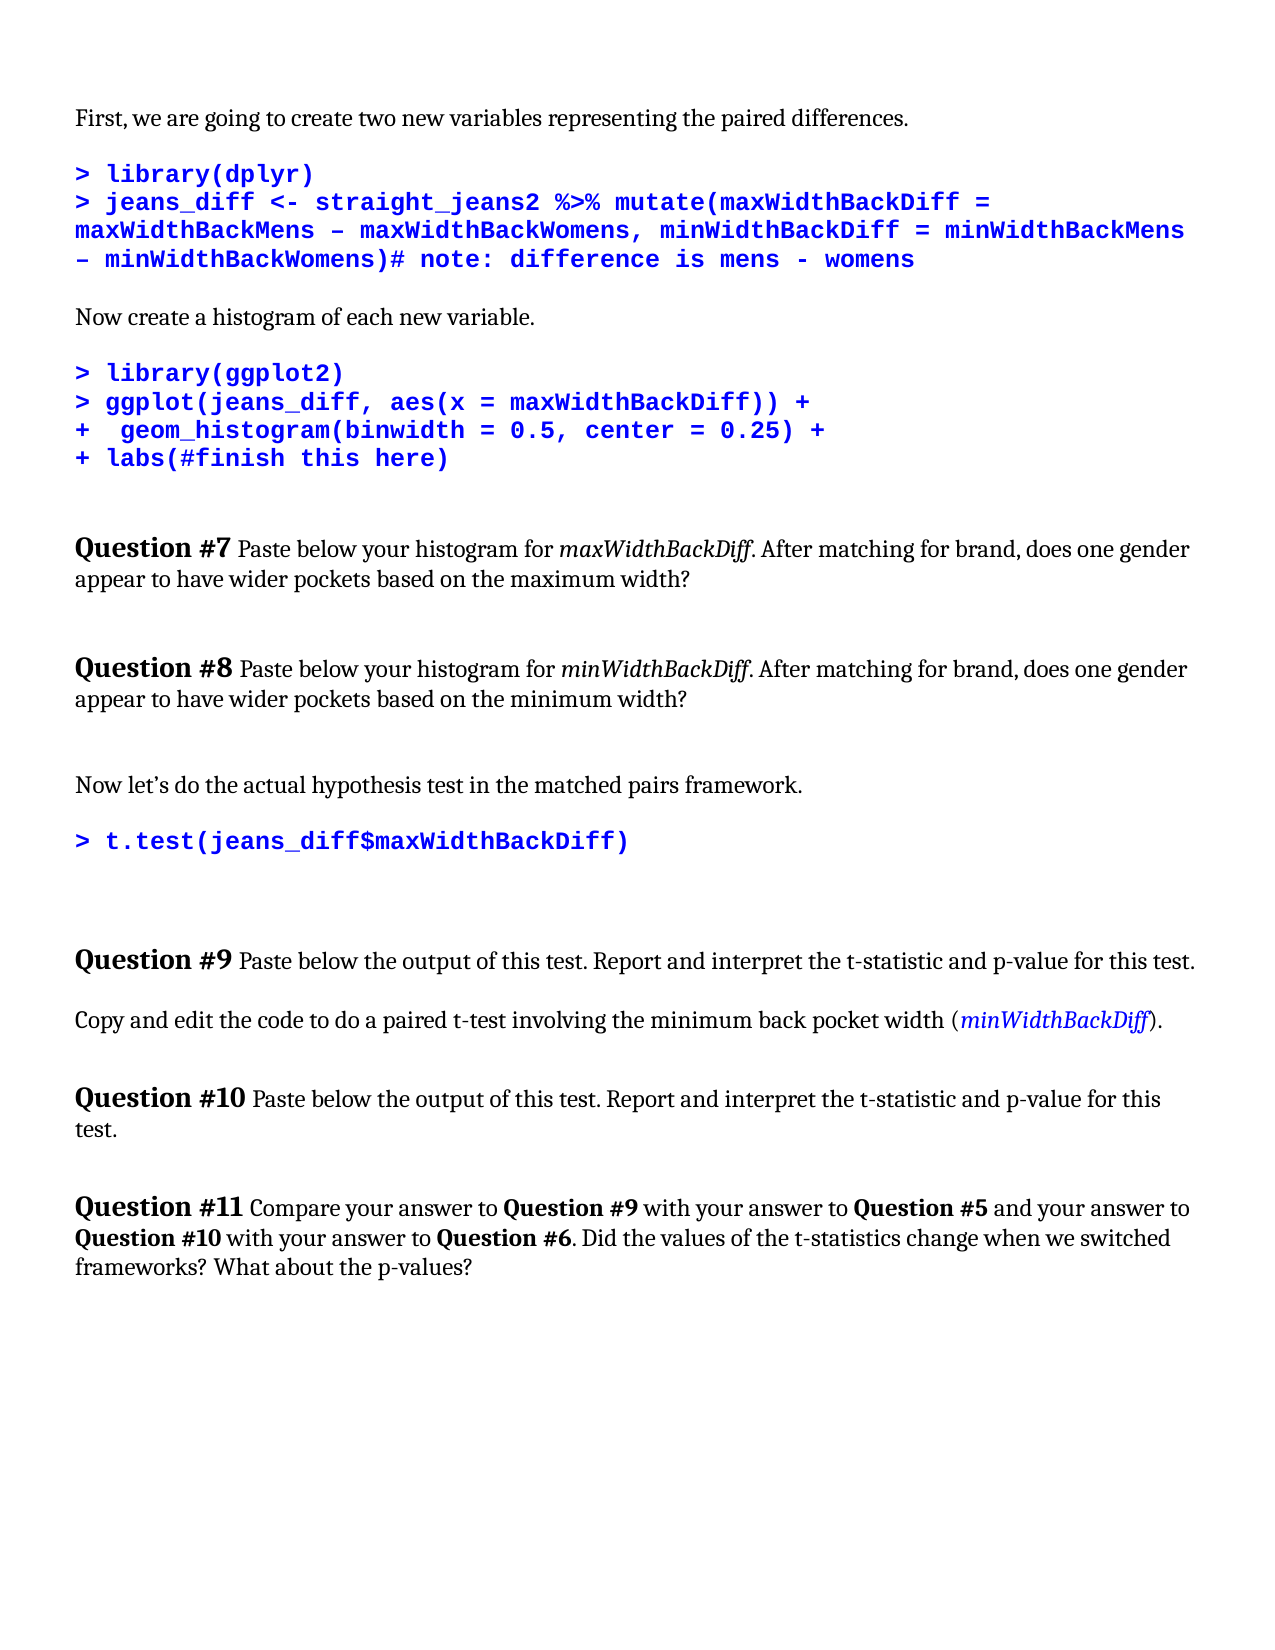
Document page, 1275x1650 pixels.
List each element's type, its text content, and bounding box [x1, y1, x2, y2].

text > library(ggplot2) [75, 361, 1200, 389]
text Question #10 Paste below the output of this test. Report and interpret the t-statistic and p-value for this test. [75, 1081, 1200, 1143]
text + geom_histogram(binwidth = 0.5, center = 0.25) + [75, 417, 1200, 446]
text Question #7 Paste below your histogram for maxWidthBackDiff. After matching for brand, does one gender appear to have wider pockets based on the maximum width? [75, 532, 1200, 594]
text + labs(#finish this here) [75, 446, 1200, 474]
text First, we are going to create two new variables representing the paired differences. [75, 104, 1200, 132]
text > library(dplyr) [75, 161, 1200, 189]
text > ggplot(jeans_diff, aes(x = maxWidthBackDiff)) + [75, 389, 1200, 417]
text Now create a histogram of each new variable. [75, 303, 1200, 332]
text Question #9 Paste below the output of this test. Report and interpret the t-statistic and p-value for this test. [75, 943, 1200, 977]
text Copy and edit the code to do a paired t-test involving the minimum back pocket width (minWidthBackDiff). [75, 1006, 1200, 1034]
text Question #8 Paste below your histogram for minWidthBackDiff. After matching for brand, does one gender appear to have wider pockets based on the minimum width? [75, 651, 1200, 714]
text Now let’s do the actual hypothesis test in the matched pairs framework. [75, 771, 1200, 800]
text > jeans_diff <- straight_jeans2 %>% mutate(maxWidthBackDiff = maxWidthBackMens – maxWidthBackWomens, minWidthBackDiff = minWidthBackMens – minWidthBackWomens)# note: difference is mens - womens [75, 189, 1200, 274]
text > t.test(jeans_diff$maxWidthBackDiff) [75, 829, 1200, 857]
text Question #11 Compare your answer to Question #9 with your answer to Question #5 and your answer to Question #10 with your answer to Question #6. Did the values of the t-statistics change when we switched frameworks? What about the p-values? [75, 1190, 1200, 1281]
